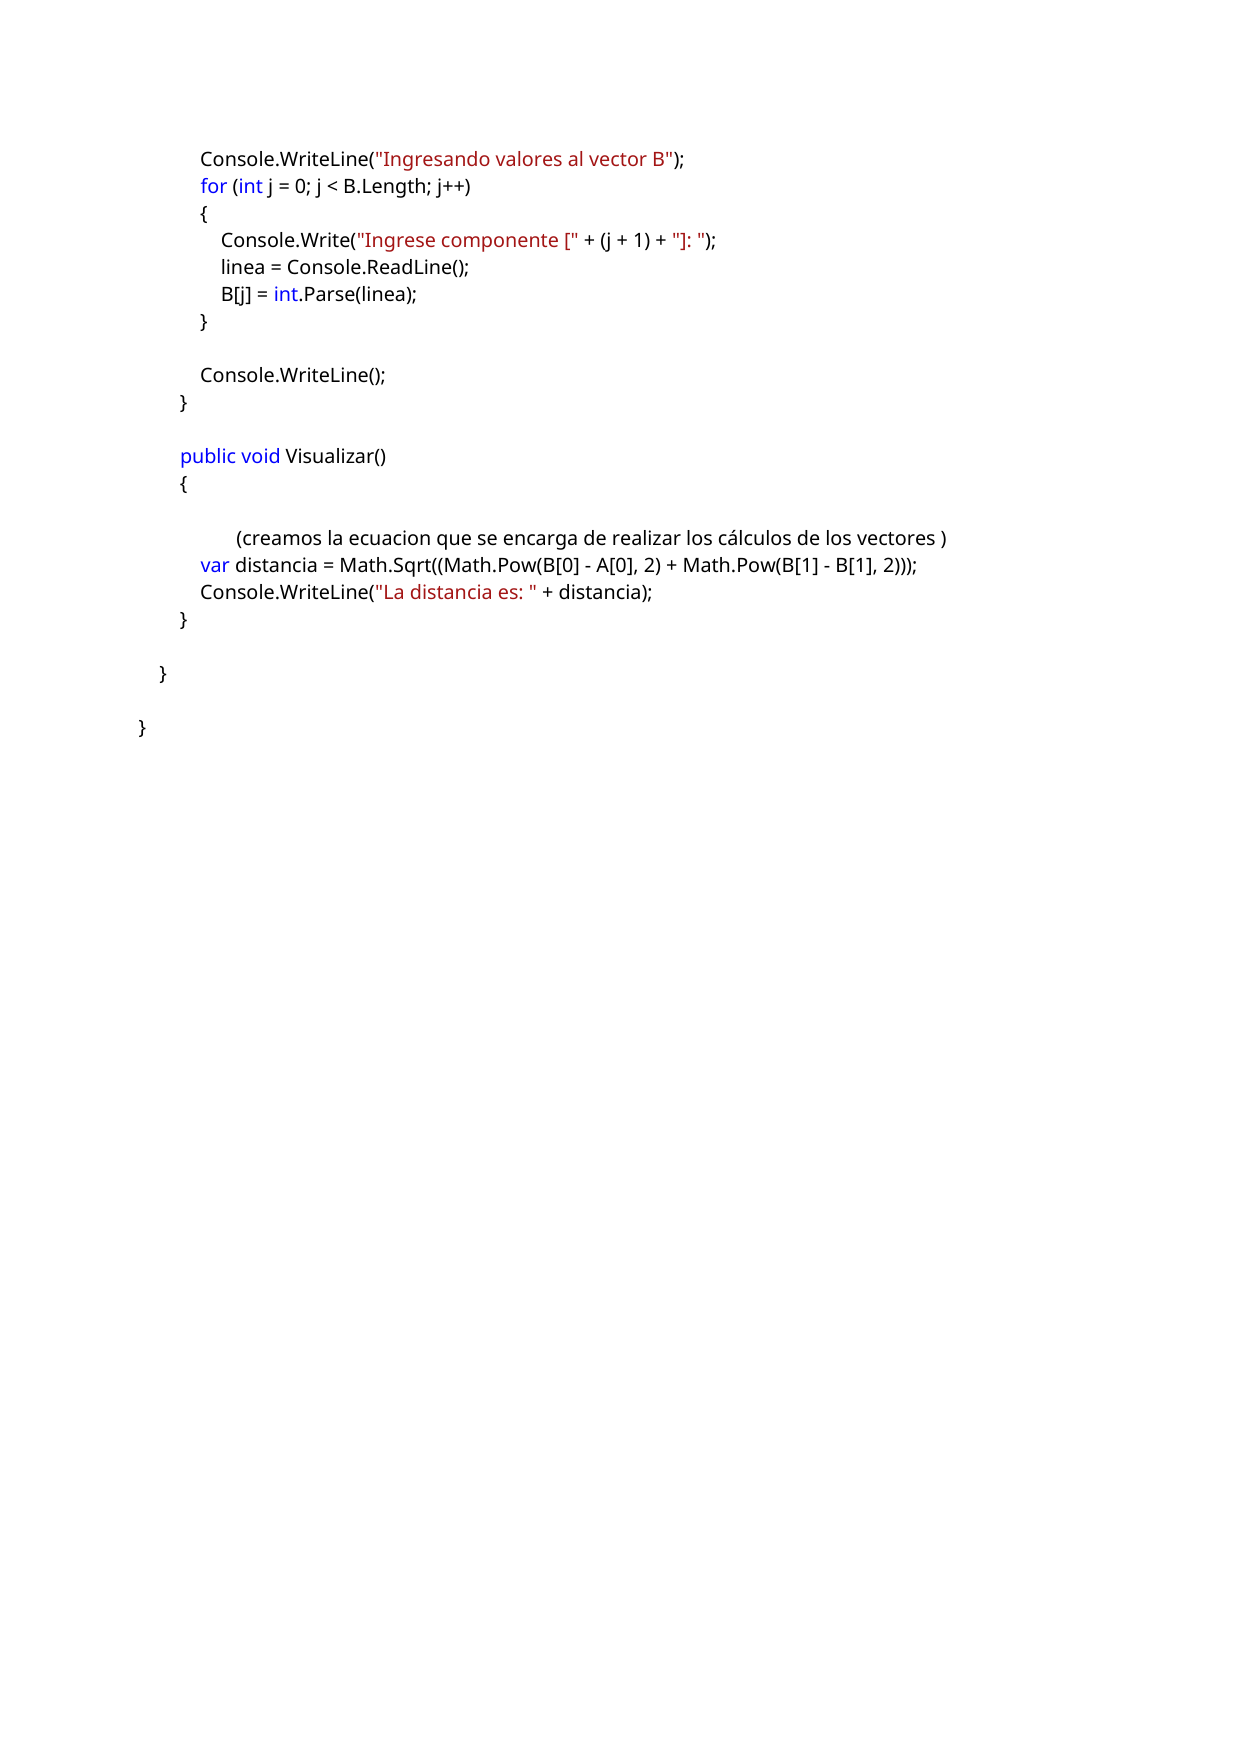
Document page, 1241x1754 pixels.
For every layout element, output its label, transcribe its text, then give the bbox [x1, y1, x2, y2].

text } [118, 307, 1122, 334]
text (creamos la ecuacion que se encarga de realizar los cálculos de los vectores ) [118, 524, 1122, 552]
text Console.WriteLine("Ingresando valores al vector B"); [118, 145, 1122, 172]
text { [118, 469, 1122, 496]
text } [118, 659, 1122, 686]
text } [118, 606, 1122, 632]
text { [118, 199, 1122, 226]
text Console.Write("Ingrese componente [" + (j + 1) + "]: "); [118, 226, 1122, 253]
text Console.WriteLine(); [118, 361, 1122, 388]
text var distancia = Math.Sqrt((Math.Pow(B[0] - A[0], 2) + Math.Pow(B[1] - B[1], 2))); [118, 552, 1122, 578]
text } [118, 388, 1122, 415]
text B[j] = int.Parse(linea); [118, 280, 1122, 307]
text linea = Console.ReadLine(); [118, 253, 1122, 280]
text } [118, 713, 1122, 740]
text public void Visualizar() [118, 442, 1122, 469]
text Console.WriteLine("La distancia es: " + distancia); [118, 578, 1122, 606]
text for (int j = 0; j < B.Length; j++) [118, 172, 1122, 199]
